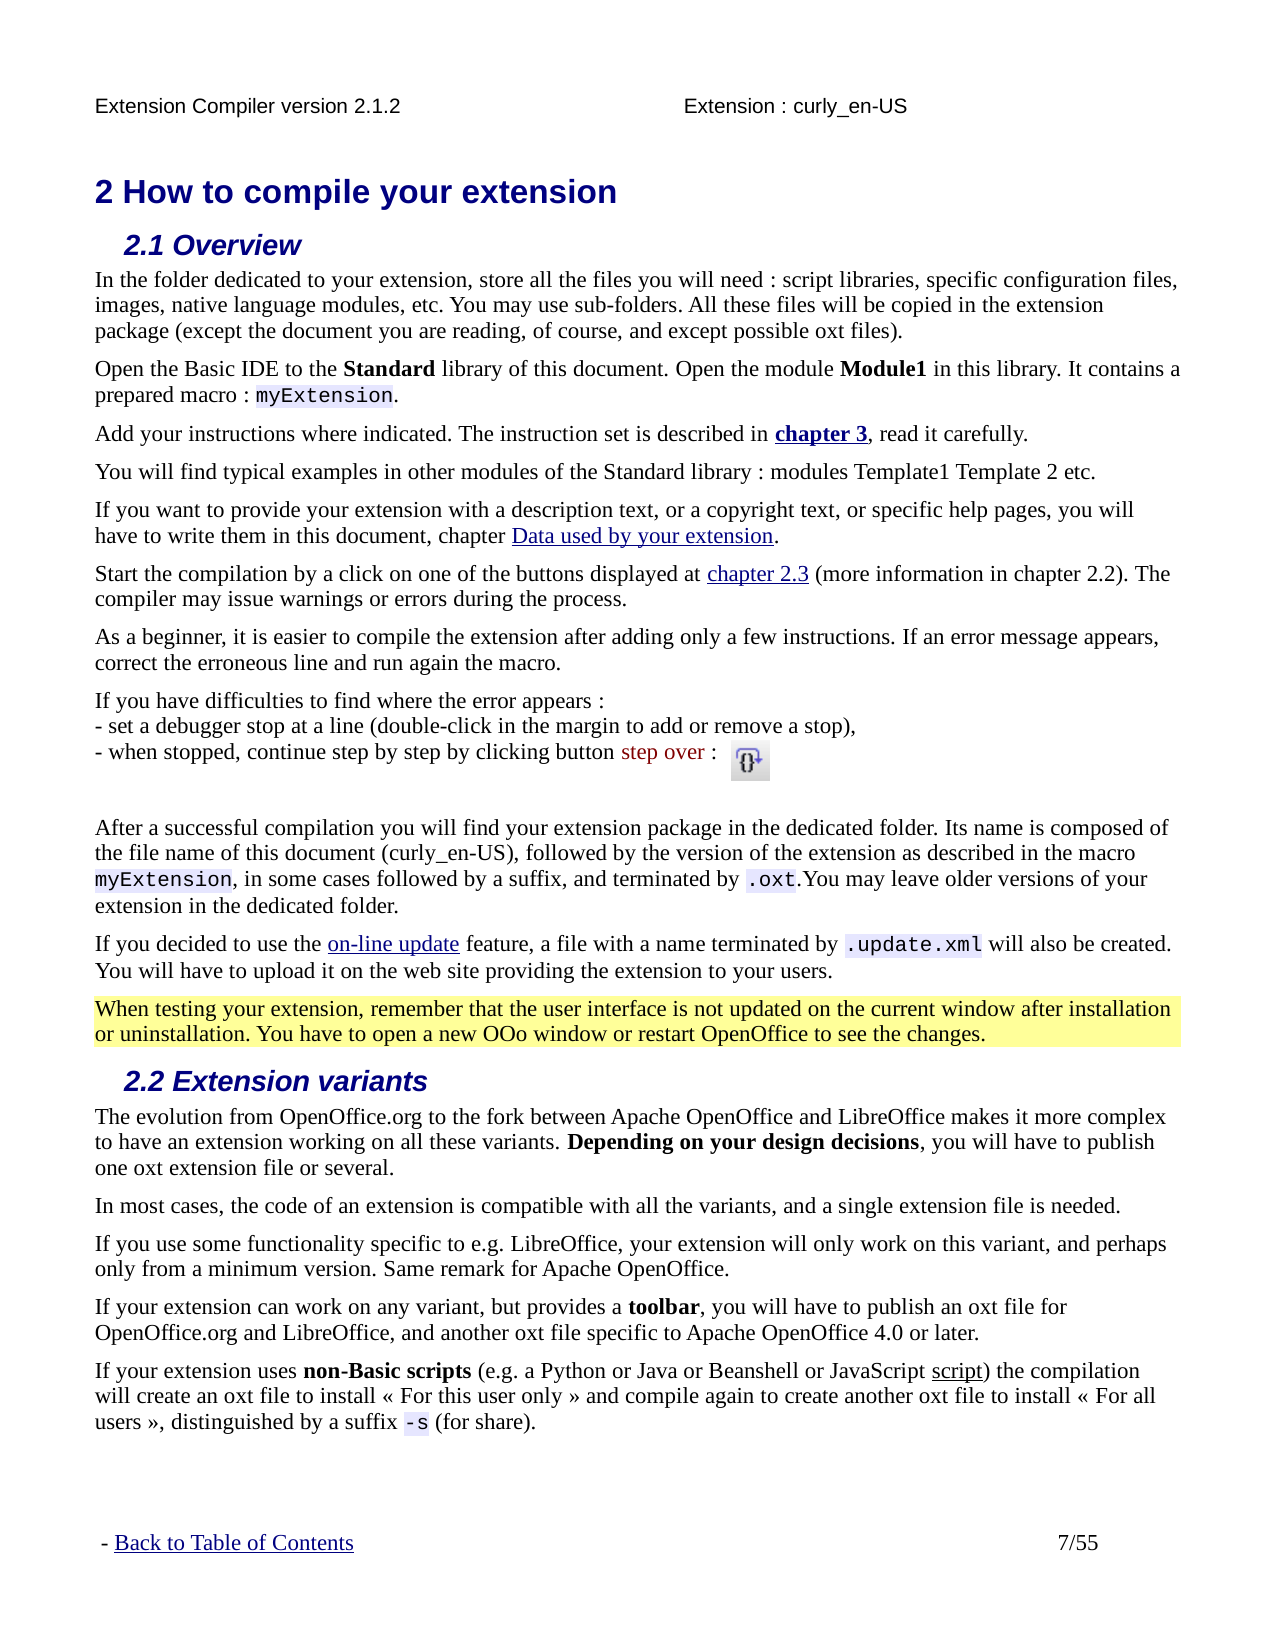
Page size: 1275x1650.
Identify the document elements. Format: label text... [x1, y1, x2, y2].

text In the folder dedicated to your extension, store all the files you will need : script libraries, specific configuration files, images, native language modules, etc. You may use sub-folders. All these files will be copied in the extension package (except the document you are reading, of course, and except possible oxt files). [94, 267, 1181, 343]
text The evolution from OpenOffice.org to the fork between Apache OpenOffice and LibreOffice makes it more complex to have an extension working on all these variants. Depending on your design decisions, you will have to publish one oxt extension file or several. [94, 1104, 1181, 1180]
subtitle Overview [124, 228, 1181, 261]
text As a beginner, it is easier to compile the extension after adding only a few instructions. If an error message appears, correct the erroneous line and run again the macro. [94, 624, 1181, 675]
text If you use some functionality specific to e.g. LibreOffice, your extension will only work on this variant, and perhaps only from a minimum version. Same remark for Apache OpenOffice. [94, 1231, 1181, 1282]
text If you have difficulties to find where the error appears : - set a debugger stop at a line (double-click in the margin to add or remove a stop), - when stopped, continue step by step by clicking button step over : [94, 688, 1181, 764]
text If you want to provide your extension with a description text, or a copyright text, or specific help pages, you will have to write them in this document, chapter Data used by your extension. [94, 497, 1181, 548]
subtitle Extension variants [124, 1065, 1181, 1098]
text If you decided to use the on-line update feature, a file with a name terminated by .update.xml will also be created. You will have to upload it on the web site providing the extension to your users. [94, 931, 1181, 983]
text In most cases, the code of an extension is compatible with all the variants, and a single extension file is needed. [94, 1193, 1181, 1218]
text Open the Basic IDE to the Standard library of this document. Open the module Module1 in this library. It contains a prepared macro : myExtension. [94, 356, 1181, 408]
text Start the compilation by a click on one of the buttons displayed at chapter 2.3 (more information in chapter 2.2). The compiler may issue warnings or errors during the process. [94, 561, 1181, 612]
text Add your instructions where indicated. The instruction set is described in chapter 3, read it carefully. [94, 421, 1181, 446]
text If your extension uses non-Basic scripts (e.g. a Python or Java or Beanshell or JavaScript script) the compilation will create an oxt file to install « For this user only » and compile again to create another oxt file to install « For all users », distinguished by a suffix -s (for share). [94, 1358, 1181, 1436]
text When testing your extension, remember that the user interface is not updated on the current window after installation or uninstallation. You have to open a new OOo window or restart OpenOffice to see the changes. [94, 996, 1181, 1047]
text You will find typical examples in other modules of the Standard library : modules Template1 Template 2 etc. [94, 459, 1181, 484]
picture [731, 740, 770, 781]
subtitle How to compile your extension [94, 172, 1181, 210]
text After a successful compilation you will find your extension package in the dedicated folder. Its name is composed of the file name of this document (curly_en-US), followed by the version of the extension as described in the macro myExtension, in some cases followed by a suffix, and terminated by .oxt.You may leave older versions of your extension in the dedicated folder. [94, 815, 1181, 918]
text If your extension can work on any variant, but provides a toolbar, you will have to publish an oxt file for OpenOffice.org and LibreOffice, and another oxt file specific to Apache OpenOffice 4.0 or later. [94, 1294, 1181, 1345]
